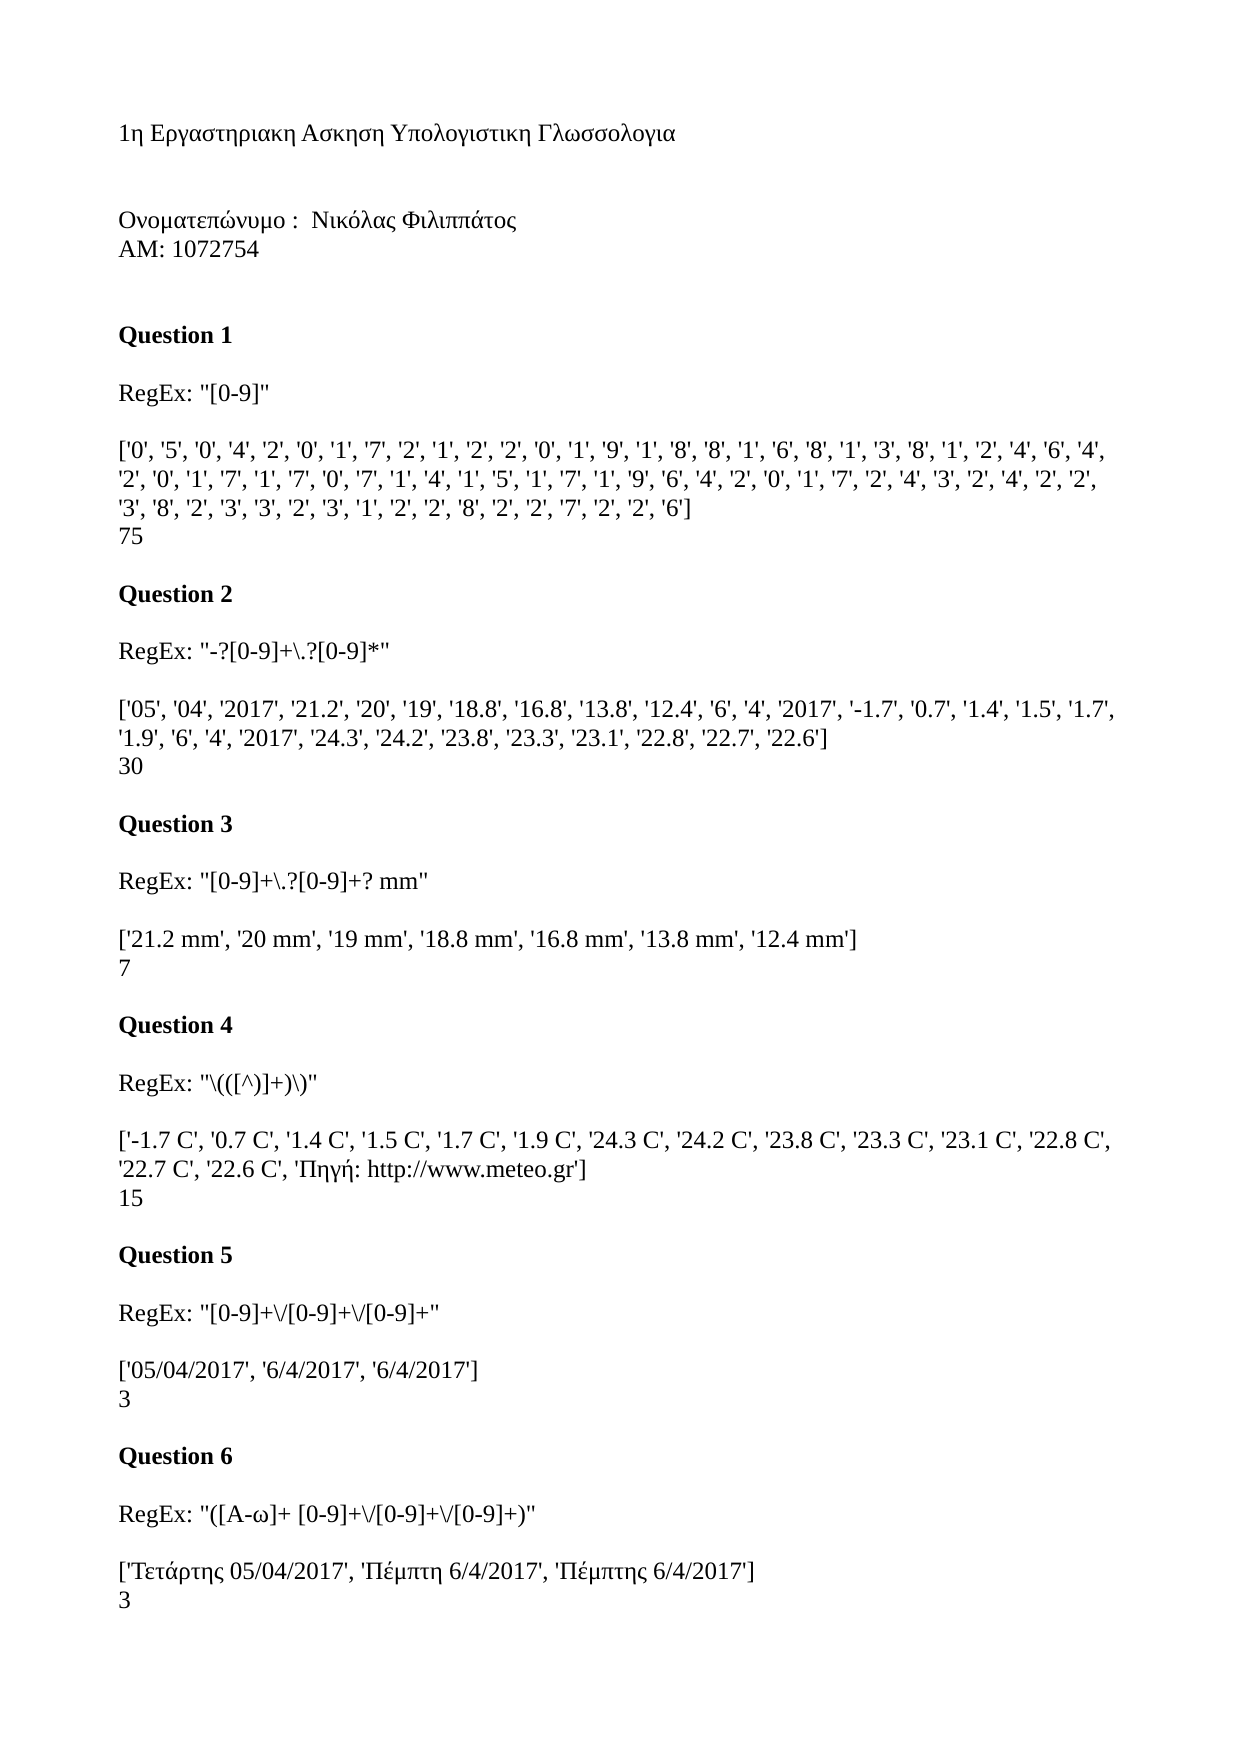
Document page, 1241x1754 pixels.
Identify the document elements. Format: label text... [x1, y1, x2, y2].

text Question 2 [118, 579, 1122, 608]
text Ονοματεπώνυμο : Νικόλας Φιλιππάτος [118, 205, 1122, 234]
text 15 [118, 1183, 1122, 1211]
text RegEx: "([Α-ω]+ [0-9]+\/[0-9]+\/[0-9]+)" [118, 1499, 1122, 1528]
text 7 [118, 953, 1122, 981]
text RegEx: "\(([^)]+)\)" [118, 1068, 1122, 1096]
text 3 [118, 1585, 1122, 1614]
text Question 3 [118, 809, 1122, 838]
text ['05', '04', '2017', '21.2', '20', '19', '18.8', '16.8', '13.8', '12.4', '6', '4', '2017', '-1.7', '0.7', '1.4', '1.5', '1.7', '1.9', '6', '4', '2017', '24.3', '24.2', '23.8', '23.3', '23.1', '22.8', '22.7', '22.6'] [118, 694, 1122, 751]
text RegEx: "-?[0-9]+\.?[0-9]*" [118, 636, 1122, 665]
text RegEx: "[0-9]+\/[0-9]+\/[0-9]+" [118, 1298, 1122, 1326]
text ['0', '5', '0', '4', '2', '0', '1', '7', '2', '1', '2', '2', '0', '1', '9', '1', '8', '8', '1', '6', '8', '1', '3', '8', '1', '2', '4', '6', '4', '2', '0', '1', '7', '1', '7', '0', '7', '1', '4', '1', '5', '1', '7', '1', '9', '6', '4', '2', '0', '1', '7', '2', '4', '3', '2', '4', '2', '2', '3', '8', '2', '3', '3', '2', '3', '1', '2', '2', '8', '2', '2', '7', '2', '2', '6'] [118, 435, 1122, 521]
text 3 [118, 1384, 1122, 1413]
text Question 1 [118, 320, 1122, 349]
text Question 4 [118, 1010, 1122, 1039]
text Question 6 [118, 1441, 1122, 1470]
text 75 [118, 521, 1122, 550]
text RegEx: "[0-9]" [118, 378, 1122, 406]
text ['Τετάρτης 05/04/2017', 'Πέμπτη 6/4/2017', 'Πέμπτης 6/4/2017'] [118, 1556, 1122, 1585]
text RegEx: "[0-9]+\.?[0-9]+? mm" [118, 866, 1122, 895]
text Question 5 [118, 1240, 1122, 1269]
text 30 [118, 751, 1122, 780]
text ['-1.7 C', '0.7 C', '1.4 C', '1.5 C', '1.7 C', '1.9 C', '24.3 C', '24.2 C', '23.8 C', '23.3 C', '23.1 C', '22.8 C', '22.7 C', '22.6 C', 'Πηγή: http://www.meteo.gr'] [118, 1125, 1122, 1183]
text ΑΜ: 1072754 [118, 234, 1122, 263]
text ['05/04/2017', '6/4/2017', '6/4/2017'] [118, 1355, 1122, 1384]
text ['21.2 mm', '20 mm', '19 mm', '18.8 mm', '16.8 mm', '13.8 mm', '12.4 mm'] [118, 924, 1122, 953]
